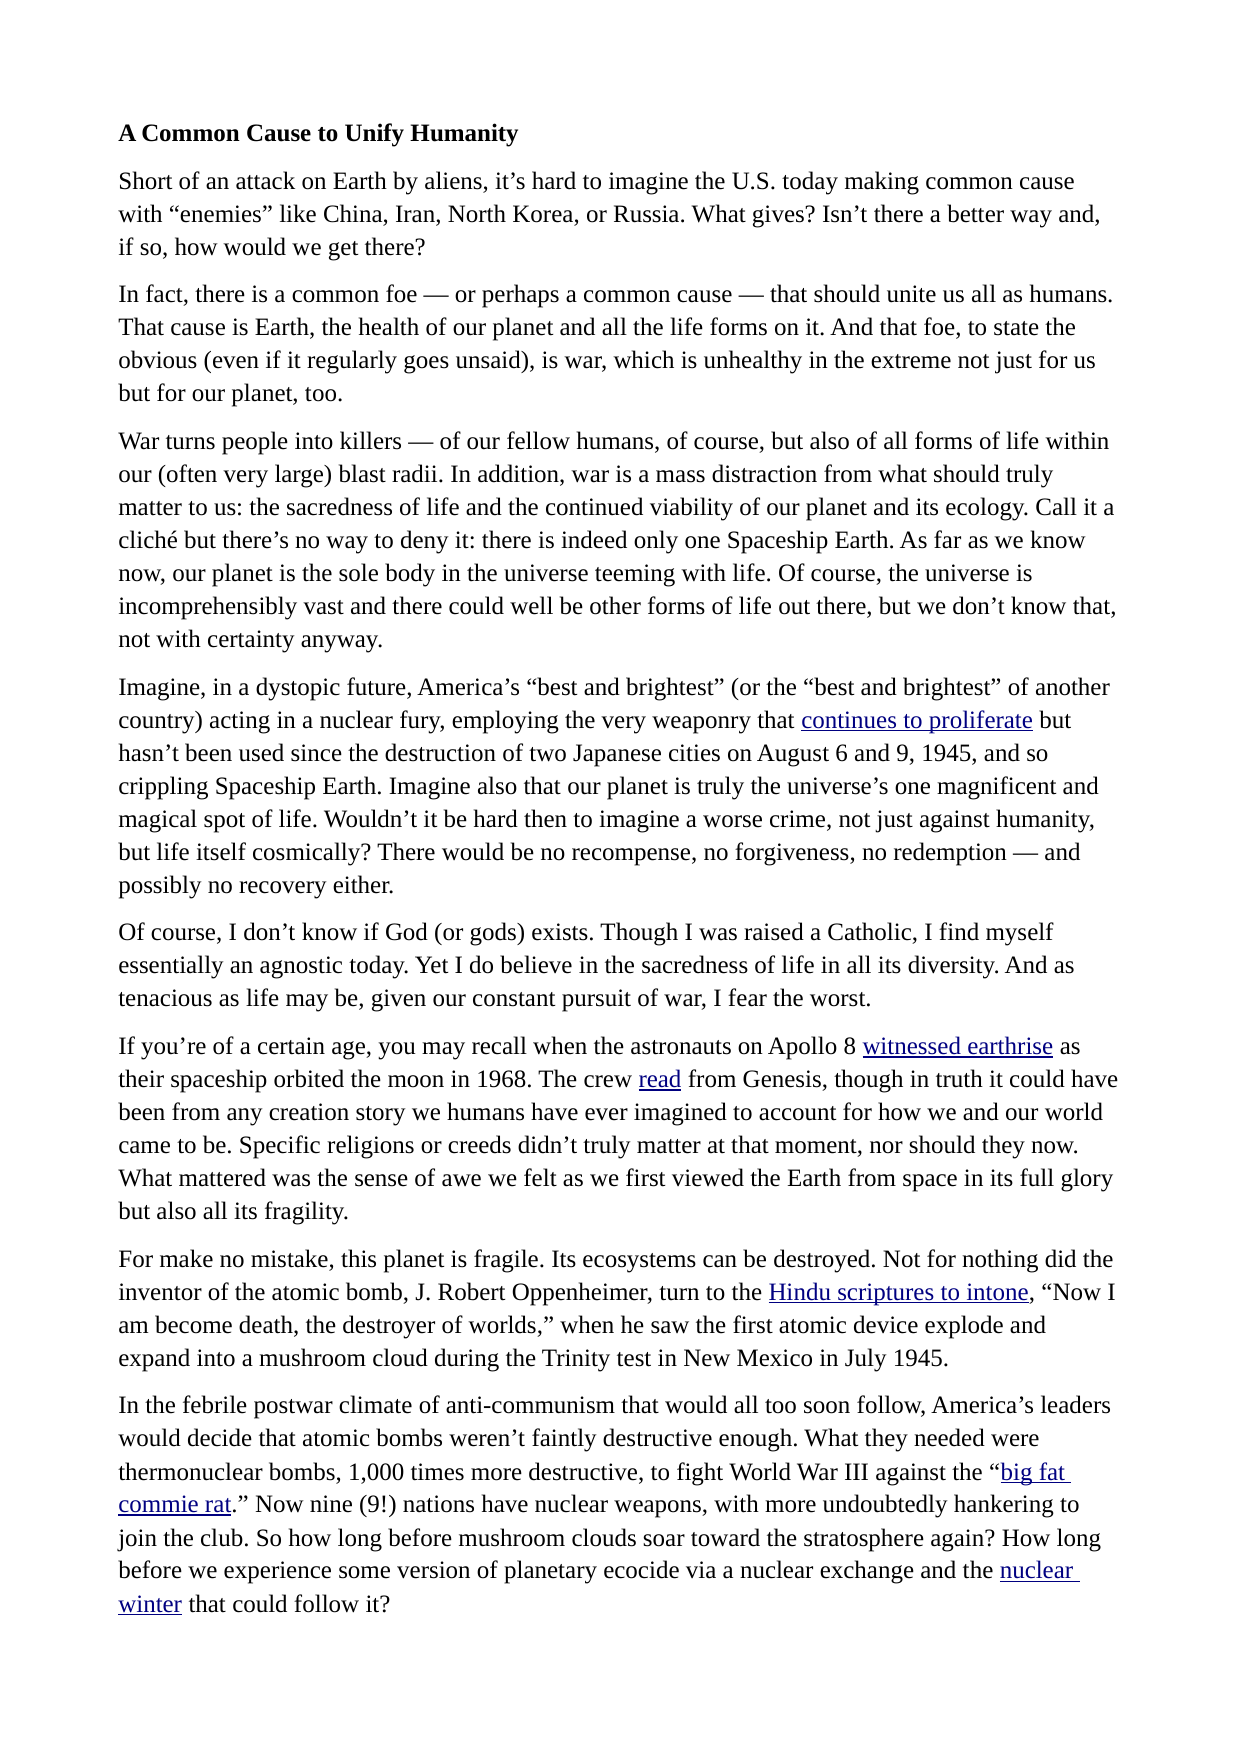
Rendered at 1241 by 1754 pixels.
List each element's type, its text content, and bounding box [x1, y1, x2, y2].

text Imagine, in a dystopic future, America’s “best and brightest” (or the “best and brightest” of another country) acting in a nuclear fury, employing the very weaponry that continues to proliferate but hasn’t been used since the destruction of two Japanese cities on August 6 and 9, 1945, and so crippling Spaceship Earth. Imagine also that our planet is truly the universe’s one magnificent and magical spot of life. Wouldn’t it be hard then to imagine a worse crime, not just against humanity, but life itself cosmically? There would be no recompense, no forgiveness, no redemption — and possibly no recovery either. [118, 672, 1122, 899]
text For make no mistake, this planet is fragile. Its ecosystems can be destroyed. Not for nothing did the inventor of the atomic bomb, J. Robert Oppenheimer, turn to the Hindu scriptures to intone, “Now I am become death, the destroyer of worlds,” when he saw the first atomic device explode and expand into a mushroom cloud during the Trinity test in New Mexico in July 1945. [118, 1244, 1122, 1372]
text If you’re of a certain age, you may recall when the astronauts on Apollo 8 witnessed earthrise as their spaceship orbited the moon in 1968. The crew read from Genesis, though in truth it could have been from any creation story we humans have ever imagined to account for how we and our world came to be. Specific religions or creeds didn’t truly matter at that moment, nor should they now. What mattered was the sense of awe we felt as we first viewed the Earth from space in its full glory but also all its fragility. [118, 1031, 1122, 1225]
text Short of an attack on Earth by aliens, it’s hard to imagine the U.S. today making common cause with “enemies” like China, Iran, North Korea, or Russia. What gives? Isn’t there a better way and, if so, how would we get there? [118, 166, 1122, 261]
text War turns people into killers — of our fellow humans, of course, but also of all forms of life within our (often very large) blast radii. In addition, war is a mass distraction from what should truly matter to us: the sacredness of life and the continued viability of our planet and its ecology. Call it a cliché but there’s no way to deny it: there is indeed only one Spaceship Earth. As far as we know now, our planet is the sole body in the universe teeming with life. Of course, the universe is incomprehensibly vast and there could well be other forms of life out there, but we don’t know that, not with certainty anyway. [118, 426, 1122, 653]
text In fact, there is a common foe — or perhaps a common cause — that should unite us all as humans. That cause is Earth, the health of our planet and all the life forms on it. And that foe, to state the obvious (even if it regularly goes unsaid), is war, which is unhealthy in the extreme not just for us but for our planet, too. [118, 279, 1122, 407]
text A Common Cause to Unify Humanity [118, 118, 1122, 147]
text Of course, I don’t know if God (or gods) exists. Though I was raised a Catholic, I find myself essentially an agnostic today. Yet I do believe in the sacredness of life in all its diversity. And as tenacious as life may be, given our constant pursuit of war, I fear the worst. [118, 917, 1122, 1012]
text In the febrile postwar climate of anti-communism that would all too soon follow, America’s leaders would decide that atomic bombs weren’t faintly destructive enough. What they needed were thermonuclear bombs, 1,000 times more destructive, to fight World War III against the “big fat commie rat.” Now nine (9!) nations have nuclear weapons, with more undoubtedly hankering to join the club. So how long before mushroom clouds soar toward the stratosphere again? How long before we experience some version of planetary ecocide via a nuclear exchange and the nuclear winter that could follow it? [118, 1391, 1122, 1617]
